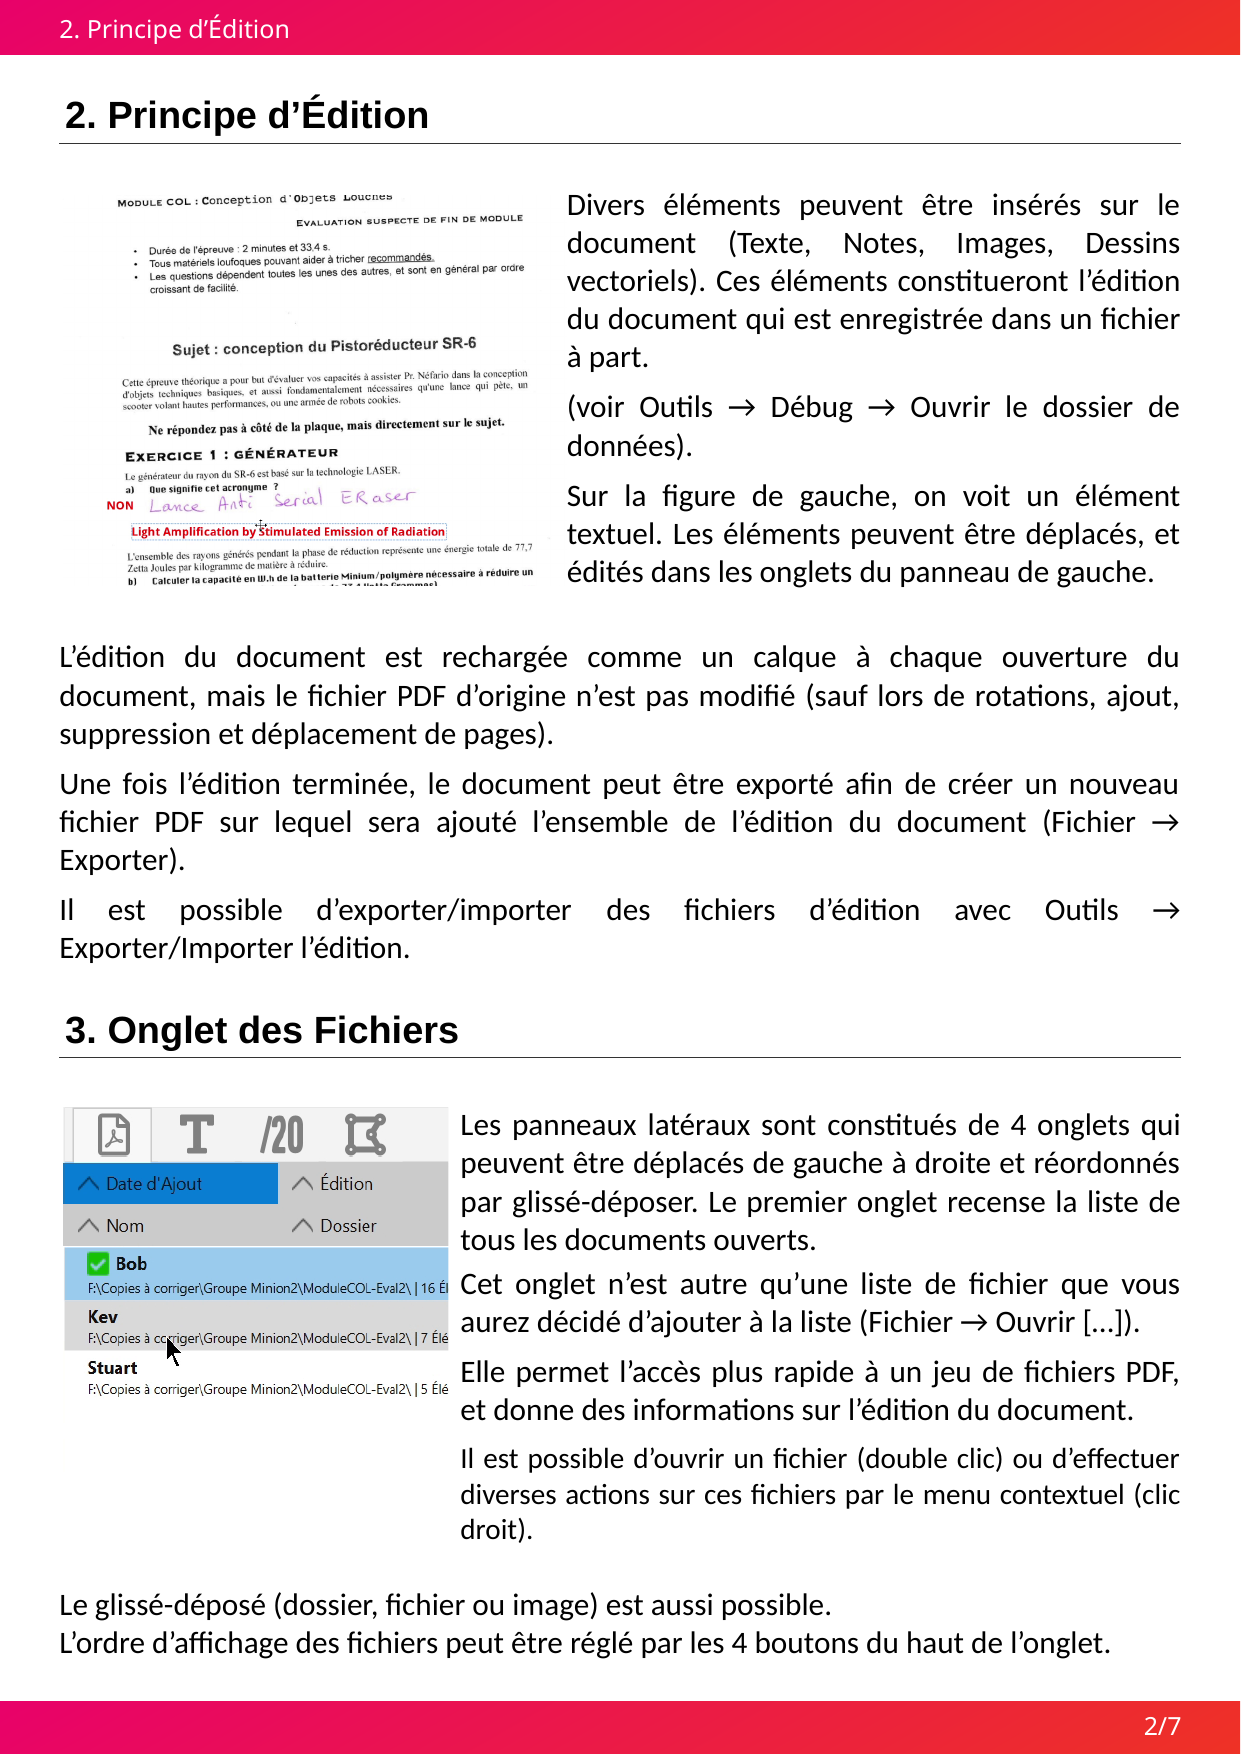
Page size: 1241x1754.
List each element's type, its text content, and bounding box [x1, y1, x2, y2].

text L’édition du document est rechargée comme un calque à chaque ouverture du document, mais le fichier PDF d’origine n’est pas modifié (sauf lors de rotations, ajout, suppression et déplacement de pages). [59, 638, 1181, 752]
subtitle Onglet des Fichiers [59, 1002, 1181, 1057]
text L’ordre d’affichage des fichiers peut être réglé par les 4 boutons du haut de l’onglet. [59, 1623, 1181, 1661]
text Une fois l’édition terminée, le document peut être exporté afin de créer un nouveau fichier PDF sur lequel sera ajouté l’ensemble de l’édition du document (Fichier → Exporter). [59, 764, 1181, 878]
text Sur la figure de gauche, on voit un élément textuel. Les éléments peuvent être déplacés, et édités dans les onglets du panneau de gauche. [59, 476, 1181, 590]
text Elle permet l’accès plus rapide à un jeu de fichiers PDF, et donne des informations sur l’édition du document. [71, 1352, 1181, 1428]
text Il est possible d’ouvrir un fichier (double clic) ou d’effectuer diverses actions sur ces fichiers par le menu contextuel (clic droit). [71, 1440, 1181, 1547]
text Le glissé-déposé (dossier, fichier ou image) est aussi possible. [59, 1585, 1181, 1623]
subtitle Principe d’Édition [59, 87, 1181, 143]
text Divers éléments peuvent être insérés sur le document (Texte, Notes, Images, Dessins vectoriels). Ces éléments constitueront l’édition du document qui est enregistrée dans un fichier à part. [59, 185, 1181, 376]
text Il est possible d’exporter/importer des fichiers d’édition avec Outils → Exporter/Importer l’édition. [59, 890, 1181, 966]
text Cet onglet n’est autre qu’une liste de fichier que vous aurez décidé d’ajouter à la liste (Fichier → Ouvrir […]). [71, 1264, 1181, 1340]
text [59, 388, 300, 464]
picture [300, 195, 567, 586]
text (voir Outils → Débug → Ouvrir le dossier de données). [567, 388, 1181, 464]
text Les panneaux latéraux sont constitués de 4 onglets qui peuvent être déplacés de gauche à droite et réordonnés par glissé-déposer. Le premier onglet recense la liste de tous les documents ouverts. [71, 1106, 1181, 1258]
